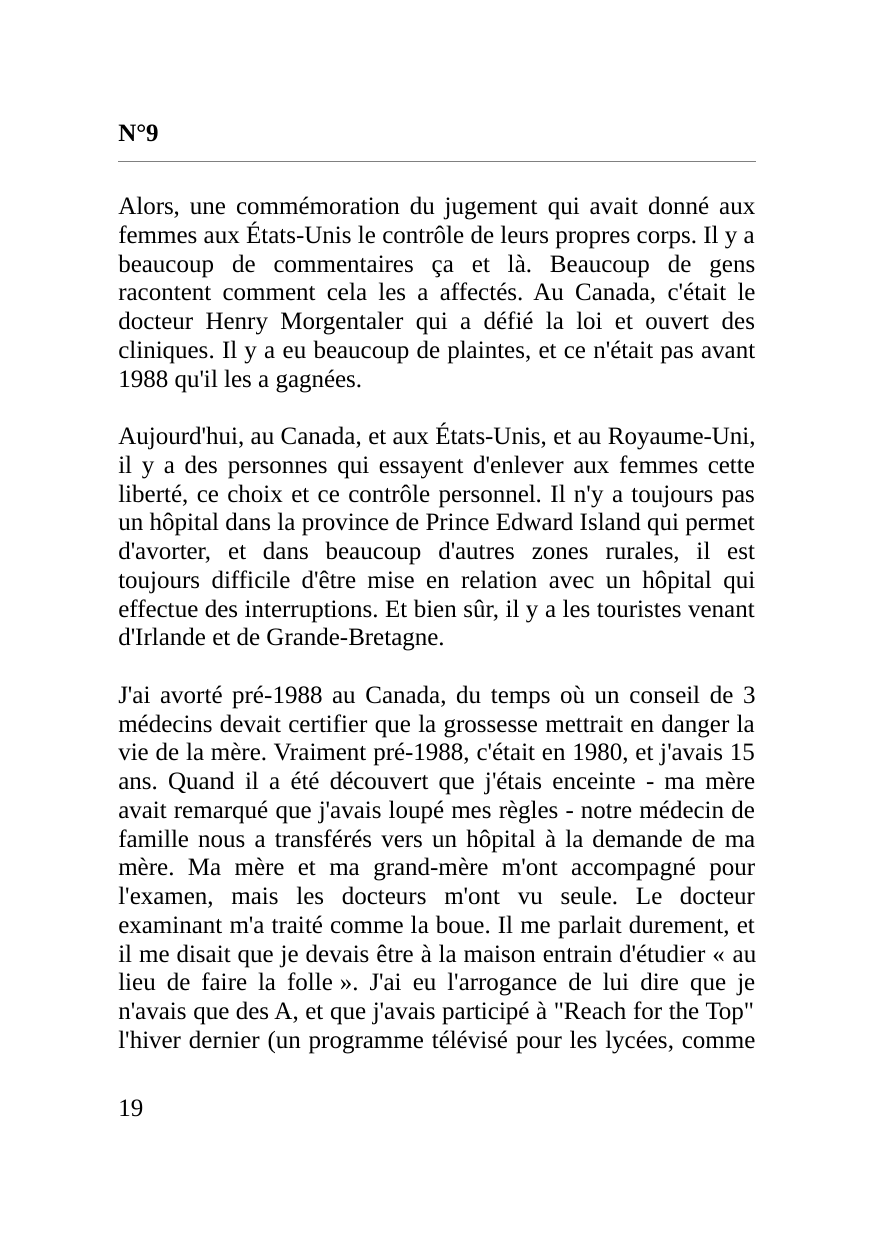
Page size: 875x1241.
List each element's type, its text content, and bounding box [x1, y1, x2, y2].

text Aujourd'hui, au Canada, et aux États-Unis, et au Royaume-Uni, il y a des personnes qui essayent d'enlever aux femmes cette liberté, ce choix et ce contrôle personnel. Il n'y a toujours pas un hôpital dans la province de Prince Edward Island qui permet d'avorter, et dans beaucoup d'autres zones rurales, il est toujours difficile d'être mise en relation avec un hôpital qui effectue des interruptions. Et bien sûr, il y a les touristes venant d'Irlande et de Grande-Bretagne. [118, 421, 756, 651]
text N°9 [118, 118, 756, 147]
text Alors, une commémoration du jugement qui avait donné aux femmes aux États-Unis le contrôle de leurs propres corps. Il y a beaucoup de commentaires ça et là. Beaucoup de gens racontent comment cela les a affectés. Au Canada, c'était le docteur Henry Morgentaler qui a défié la loi et ouvert des cliniques. Il y a eu beaucoup de plaintes, et ce n'était pas avant 1988 qu'il les a gagnées. [118, 191, 756, 392]
text J'ai avorté pré-1988 au Canada, du temps où un conseil de 3 médecins devait certifier que la grossesse mettrait en danger la vie de la mère. Vraiment pré-1988, c'était en 1980, et j'avais 15 ans. Quand il a été découvert que j'étais enceinte - ma mère avait remarqué que j'avais loupé mes règles - notre médecin de famille nous a transférés vers un hôpital à la demande de ma mère. Ma mère et ma grand-mère m'ont accompagné pour l'examen, mais les docteurs m'ont vu seule. Le docteur examinant m'a traité comme la boue. Il me parlait durement, et il me disait que je devais être à la maison entrain d'étudier « au lieu de faire la folle ». J'ai eu l'arrogance de lui dire que je n'avais que des A, et que j'avais participé à "Reach for the Top" l'hiver dernier (un programme télévisé pour les lycées, comme [118, 680, 756, 1054]
